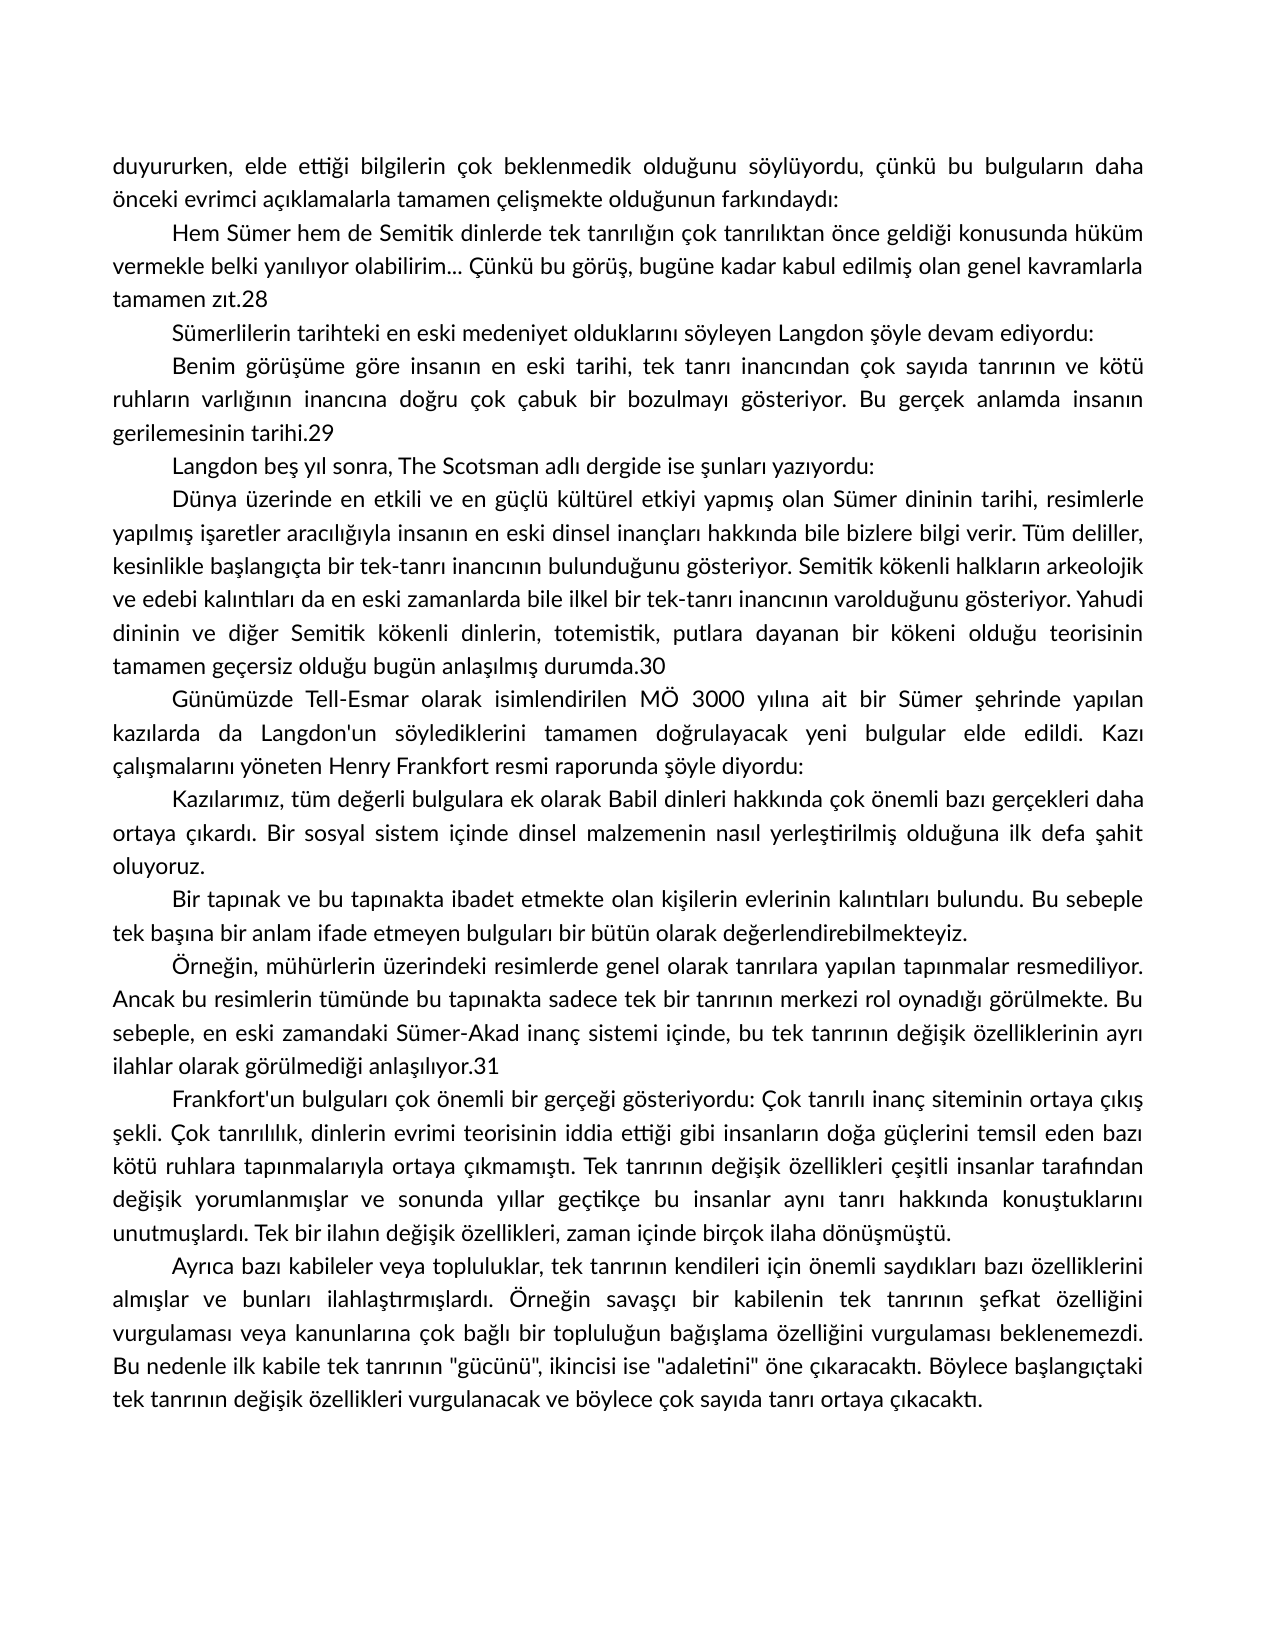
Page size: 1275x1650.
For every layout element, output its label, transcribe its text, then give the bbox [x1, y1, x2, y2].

text duyururken, elde ettiği bilgilerin çok beklenmedik olduğunu söylüyordu, çünkü bu bulguların daha önceki evrimci açıklamalarla tamamen çelişmekte olduğunun farkındaydı: [112, 148, 1145, 214]
text Örneğin, mühürlerin üzerindeki resimlerde genel olarak tanrılara yapılan tapınmalar resmediliyor. Ancak bu resimlerin tümünde bu tapınakta sadece tek bir tanrının merkezi rol oynadığı görülmekte. Bu sebeple, en eski zamandaki Sümer-Akad inanç sistemi içinde, bu tek tanrının değişik özelliklerinin ayrı ilahlar olarak görülmediği anlaşılıyor.31 [112, 948, 1145, 1081]
text Dünya üzerinde en etkili ve en güçlü kültürel etkiyi yapmış olan Sümer dininin tarihi, resimlerle yapılmış işaretler aracılığıyla insanın en eski dinsel inançları hakkında bile bizlere bilgi verir. Tüm deliller, kesinlikle başlangıçta bir tek-tanrı inancının bulunduğunu gösteriyor. Semitik kökenli halkların arkeolojik ve edebi kalıntıları da en eski zamanlarda bile ilkel bir tek-tanrı inancının varolduğunu gösteriyor. Yahudi dininin ve diğer Semitik kökenli dinlerin, totemistik, putlara dayanan bir kökeni olduğu teorisinin tamamen geçersiz olduğu bugün anlaşılmış durumda.30 [112, 481, 1145, 681]
text Kazılarımız, tüm değerli bulgulara ek olarak Babil dinleri hakkında çok önemli bazı gerçekleri daha ortaya çıkardı. Bir sosyal sistem içinde dinsel malzemenin nasıl yerleştirilmiş olduğuna ilk defa şahit oluyoruz. [112, 781, 1145, 881]
text Hem Sümer hem de Semitik dinlerde tek tanrılığın çok tanrılıktan önce geldiği konusunda hüküm vermekle belki yanılıyor olabilirim... Çünkü bu görüş, bugüne kadar kabul edilmiş olan genel kavramlarla tamamen zıt.28 [112, 214, 1145, 314]
text Günümüzde Tell-Esmar olarak isimlendirilen MÖ 3000 yılına ait bir Sümer şehrinde yapılan kazılarda da Langdon'un söylediklerini tamamen doğrulayacak yeni bulgular elde edildi. Kazı çalışmalarını yöneten Henry Frankfort resmi raporunda şöyle diyordu: [112, 681, 1145, 781]
text Ayrıca bazı kabileler veya topluluklar, tek tanrının kendileri için önemli saydıkları bazı özelliklerini almışlar ve bunları ilahlaştırmışlardı. Örneğin savaşçı bir kabilenin tek tanrının şefkat özelliğini vurgulaması veya kanunlarına çok bağlı bir topluluğun bağışlama özelliğini vurgulaması beklenemezdi. Bu nedenle ilk kabile tek tanrının "gücünü", ikincisi ise "adaletini" öne çıkaracaktı. Böylece başlangıçtaki tek tanrının değişik özellikleri vurgulanacak ve böylece çok sayıda tanrı ortaya çıkacaktı. [112, 1248, 1145, 1414]
text Bir tapınak ve bu tapınakta ibadet etmekte olan kişilerin evlerinin kalıntıları bulundu. Bu sebeple tek başına bir anlam ifade etmeyen bulguları bir bütün olarak değerlendirebilmekteyiz. [112, 881, 1145, 948]
text Frankfort'un bulguları çok önemli bir gerçeği gösteriyordu: Çok tanrılı inanç siteminin ortaya çıkış şekli. Çok tanrılılık, dinlerin evrimi teorisinin iddia ettiği gibi insanların doğa güçlerini temsil eden bazı kötü ruhlara tapınmalarıyla ortaya çıkmamıştı. Tek tanrının değişik özellikleri çeşitli insanlar tarafından değişik yorumlanmışlar ve sonunda yıllar geçtikçe bu insanlar aynı tanrı hakkında konuştuklarını unutmuşlardı. Tek bir ilahın değişik özellikleri, zaman içinde birçok ilaha dönüşmüştü. [112, 1081, 1145, 1248]
text Sümerlilerin tarihteki en eski medeniyet olduklarını söyleyen Langdon şöyle devam ediyordu: [112, 314, 1145, 348]
text Benim görüşüme göre insanın en eski tarihi, tek tanrı inancından çok sayıda tanrının ve kötü ruhların varlığının inancına doğru çok çabuk bir bozulmayı gösteriyor. Bu gerçek anlamda insanın gerilemesinin tarihi.29 [112, 348, 1145, 448]
text Langdon beş yıl sonra, The Scotsman adlı dergide ise şunları yazıyordu: [112, 448, 1145, 481]
